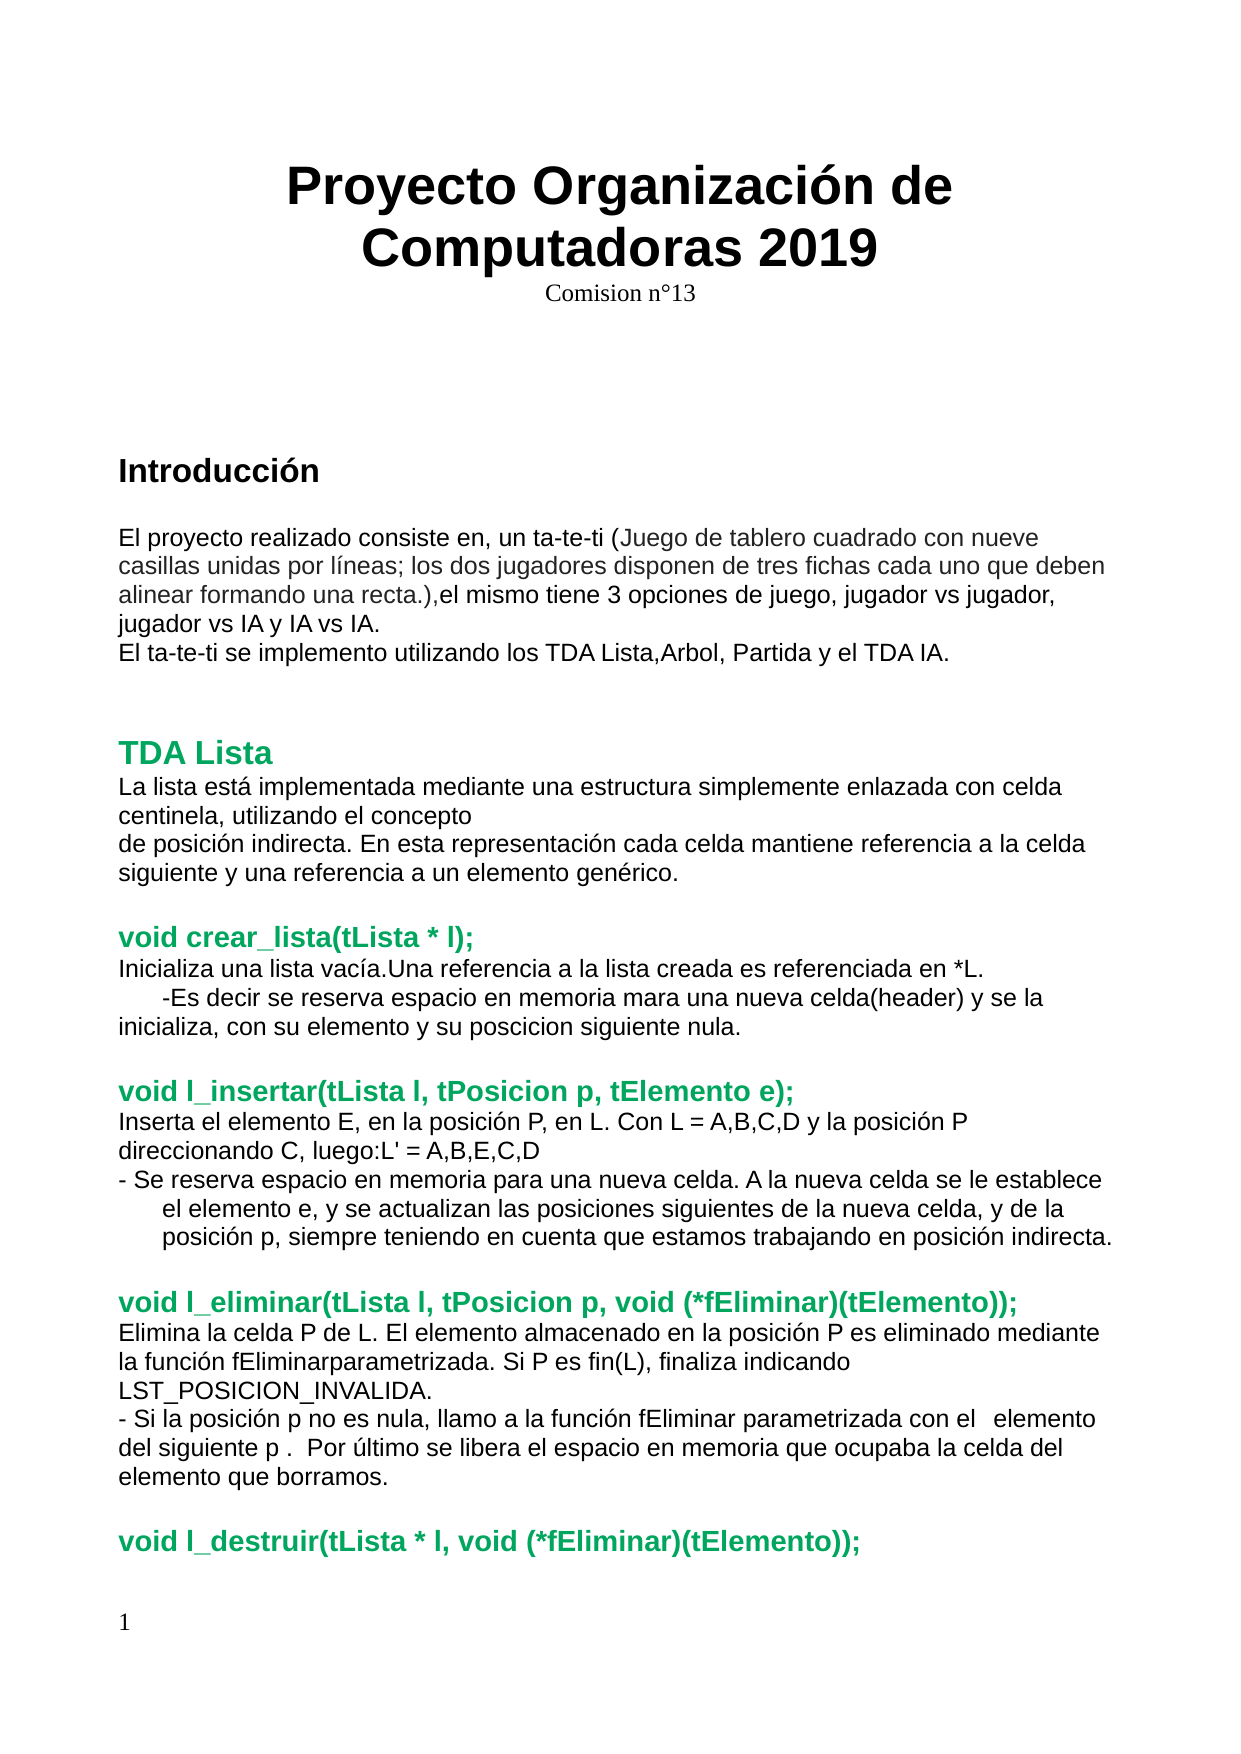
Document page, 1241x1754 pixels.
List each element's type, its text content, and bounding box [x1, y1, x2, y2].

text void crear_lista(tLista * l); [118, 920, 1122, 954]
text - Si la posición p no es nula, llamo a la función fEliminar parametrizada con el elemento del siguiente p . Por último se libera el espacio en memoria que ocupaba la celda del elemento que borramos. [118, 1404, 1122, 1491]
text - Se reserva espacio en memoria para una nueva celda. A la nueva celda se le establece el elemento e, y se actualizan las posiciones siguientes de la nueva celda, y de la posición p, siempre teniendo en cuenta que estamos trabajando en posición indirecta. [118, 1165, 1122, 1251]
text Inicializa una lista vacía.Una referencia a la lista creada es referenciada en *L. [118, 954, 1122, 983]
text -Es decir se reserva espacio en memoria mara una nueva celda(header) y se la inicializa, con su elemento y su poscicion siguiente nula. [118, 983, 1122, 1040]
text Introducción [118, 451, 1122, 489]
text La lista está implementada mediante una estructura simplemente enlazada con celda centinela, utilizando el concepto [118, 772, 1122, 829]
text El ta-te-ti se implemento utilizando los TDA Lista,Arbol, Partida y el TDA IA. [118, 638, 1122, 666]
text El proyecto realizado consiste en, un ta-te-ti (Juego de tablero cuadrado con nueve casillas unidas por líneas; los dos jugadores disponen de tres fichas cada uno que deben alinear formando una recta.),el mismo tiene 3 opciones de juego, jugador vs jugador, jugador vs IA y IA vs IA. [118, 523, 1122, 638]
text Proyecto Organización de Computadoras 2019 [118, 153, 1122, 278]
text Elimina la celda P de L. El elemento almacenado en la posición P es eliminado mediante la función fEliminarparametrizada. Si P es fin(L), finaliza indicando LST_POSICION_INVALIDA. [118, 1318, 1122, 1404]
text Comision n°13 [118, 278, 1122, 307]
text Inserta el elemento E, en la posición P, en L. Con L = A,B,C,D y la posición P direccionando C, luego:L' = A,B,E,C,D [118, 1107, 1122, 1165]
text void l_eliminar(tLista l, tPosicion p, void (*fEliminar)(tElemento)); [118, 1284, 1122, 1318]
text TDA Lista [118, 733, 1122, 772]
text void l_destruir(tLista * l, void (*fEliminar)(tElemento)); [118, 1524, 1122, 1558]
text void l_insertar(tLista l, tPosicion p, tElemento e); [118, 1074, 1122, 1107]
text de posición indirecta. En esta representación cada celda mantiene referencia a la celda siguiente y una referencia a un elemento genérico. [118, 829, 1122, 887]
